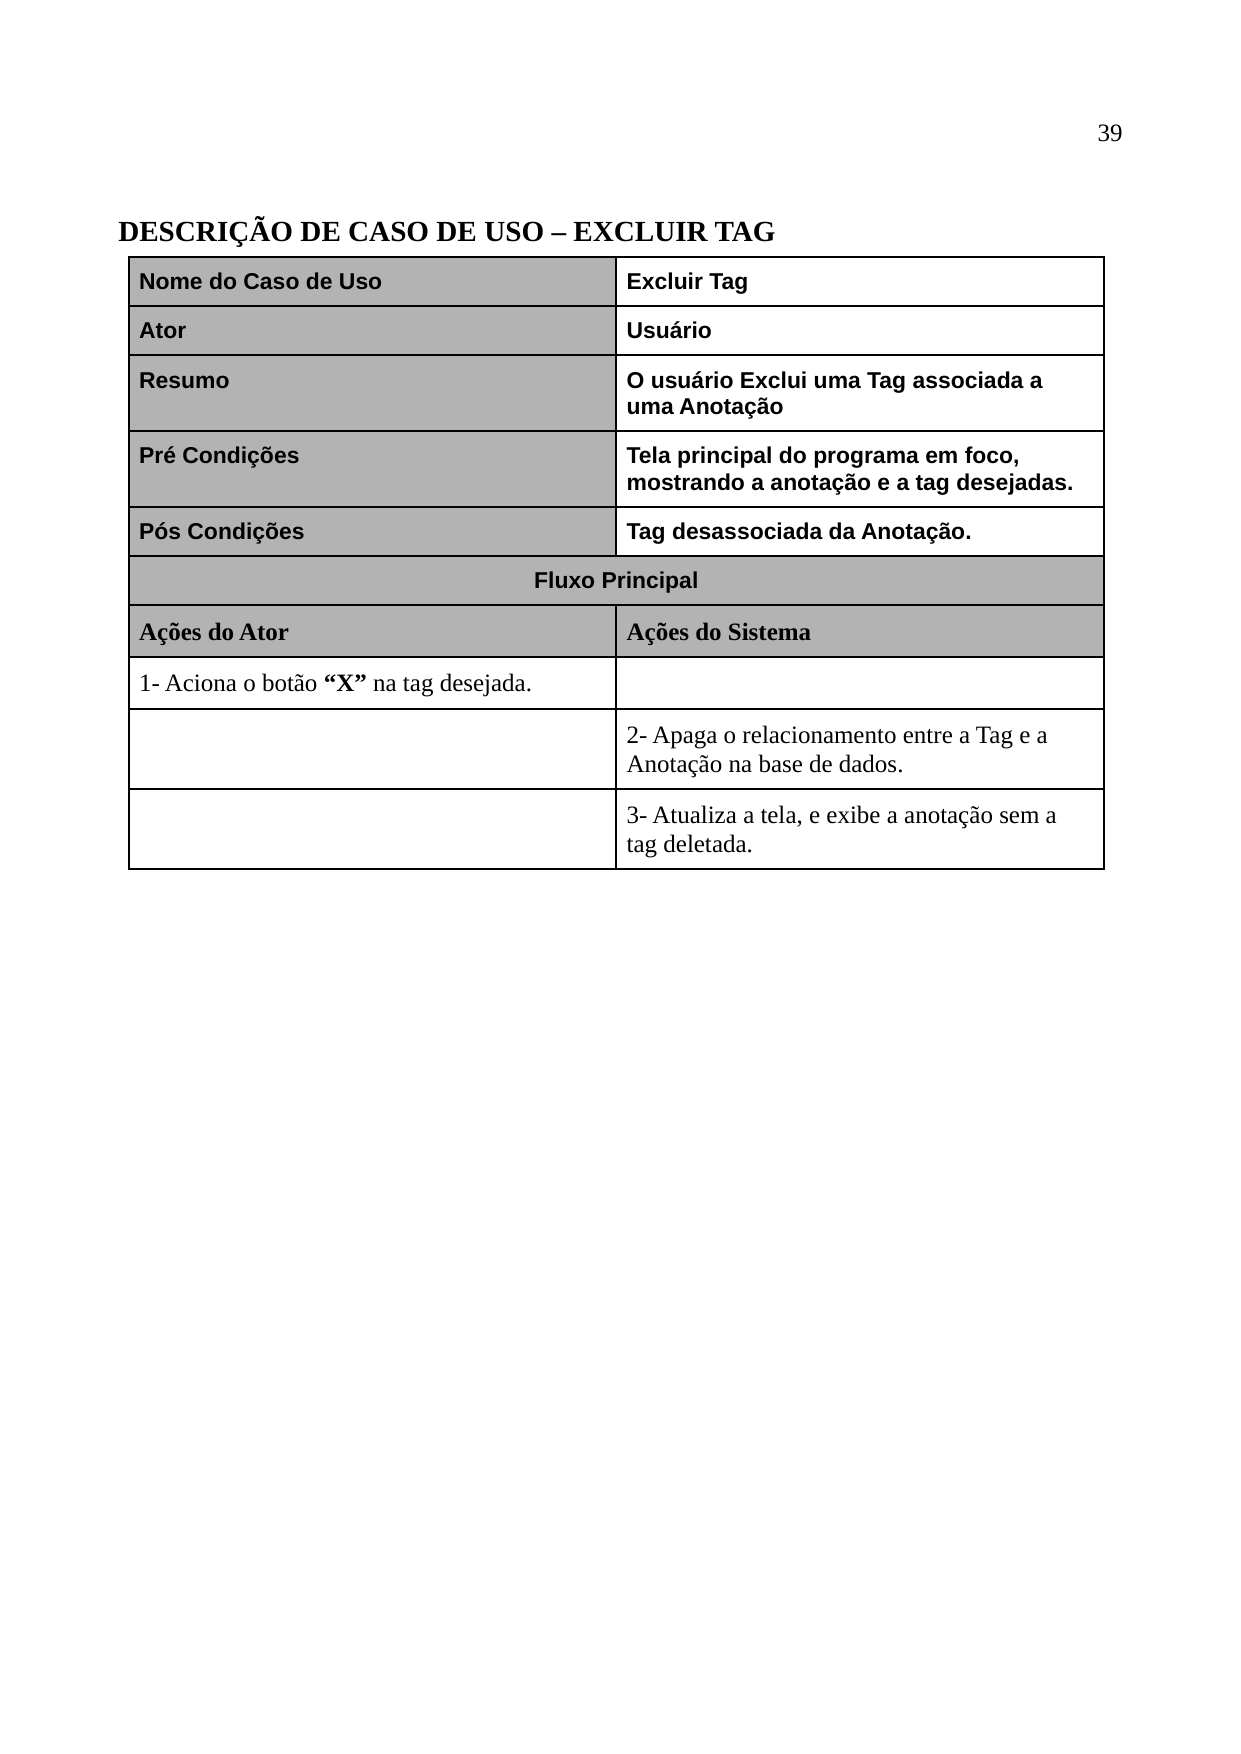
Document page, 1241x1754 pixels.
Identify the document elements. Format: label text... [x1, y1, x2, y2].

table_header Excluir Tag [617, 258, 1103, 305]
table_cell 2- Apaga o relacionamento entre a Tag e a Anotação na base de dados. [617, 710, 1103, 788]
table_cell Tela principal do programa em foco, mostrando a anotação e a tag desejadas. [617, 432, 1103, 506]
table_cell Usuário [617, 307, 1103, 354]
table_cell Pós Condições [130, 508, 615, 555]
table_header Nome do Caso de Uso [130, 258, 615, 305]
table_cell [130, 790, 615, 868]
table_cell Tag desassociada da Anotação. [617, 508, 1103, 555]
table_cell 3- Atualiza a tela, e exibe a anotação sem a tag deletada. [617, 790, 1103, 868]
table_cell Ator [130, 307, 615, 354]
table_cell O usuário Exclui uma Tag associada a uma Anotação [617, 356, 1103, 430]
table_cell Fluxo Principal [130, 557, 1103, 604]
table_cell 1- Aciona o botão “X” na tag desejada. [130, 658, 615, 707]
table_cell [130, 710, 615, 788]
table_cell Resumo [130, 356, 615, 430]
table_cell Pré Condições [130, 432, 615, 506]
subtitle DESCRIÇÃO DE CASO DE USO – EXCLUIR TAG [118, 214, 1122, 247]
table_cell Ações do Ator [130, 606, 615, 656]
table_cell [617, 658, 1103, 707]
table_cell Ações do Sistema [617, 606, 1103, 656]
